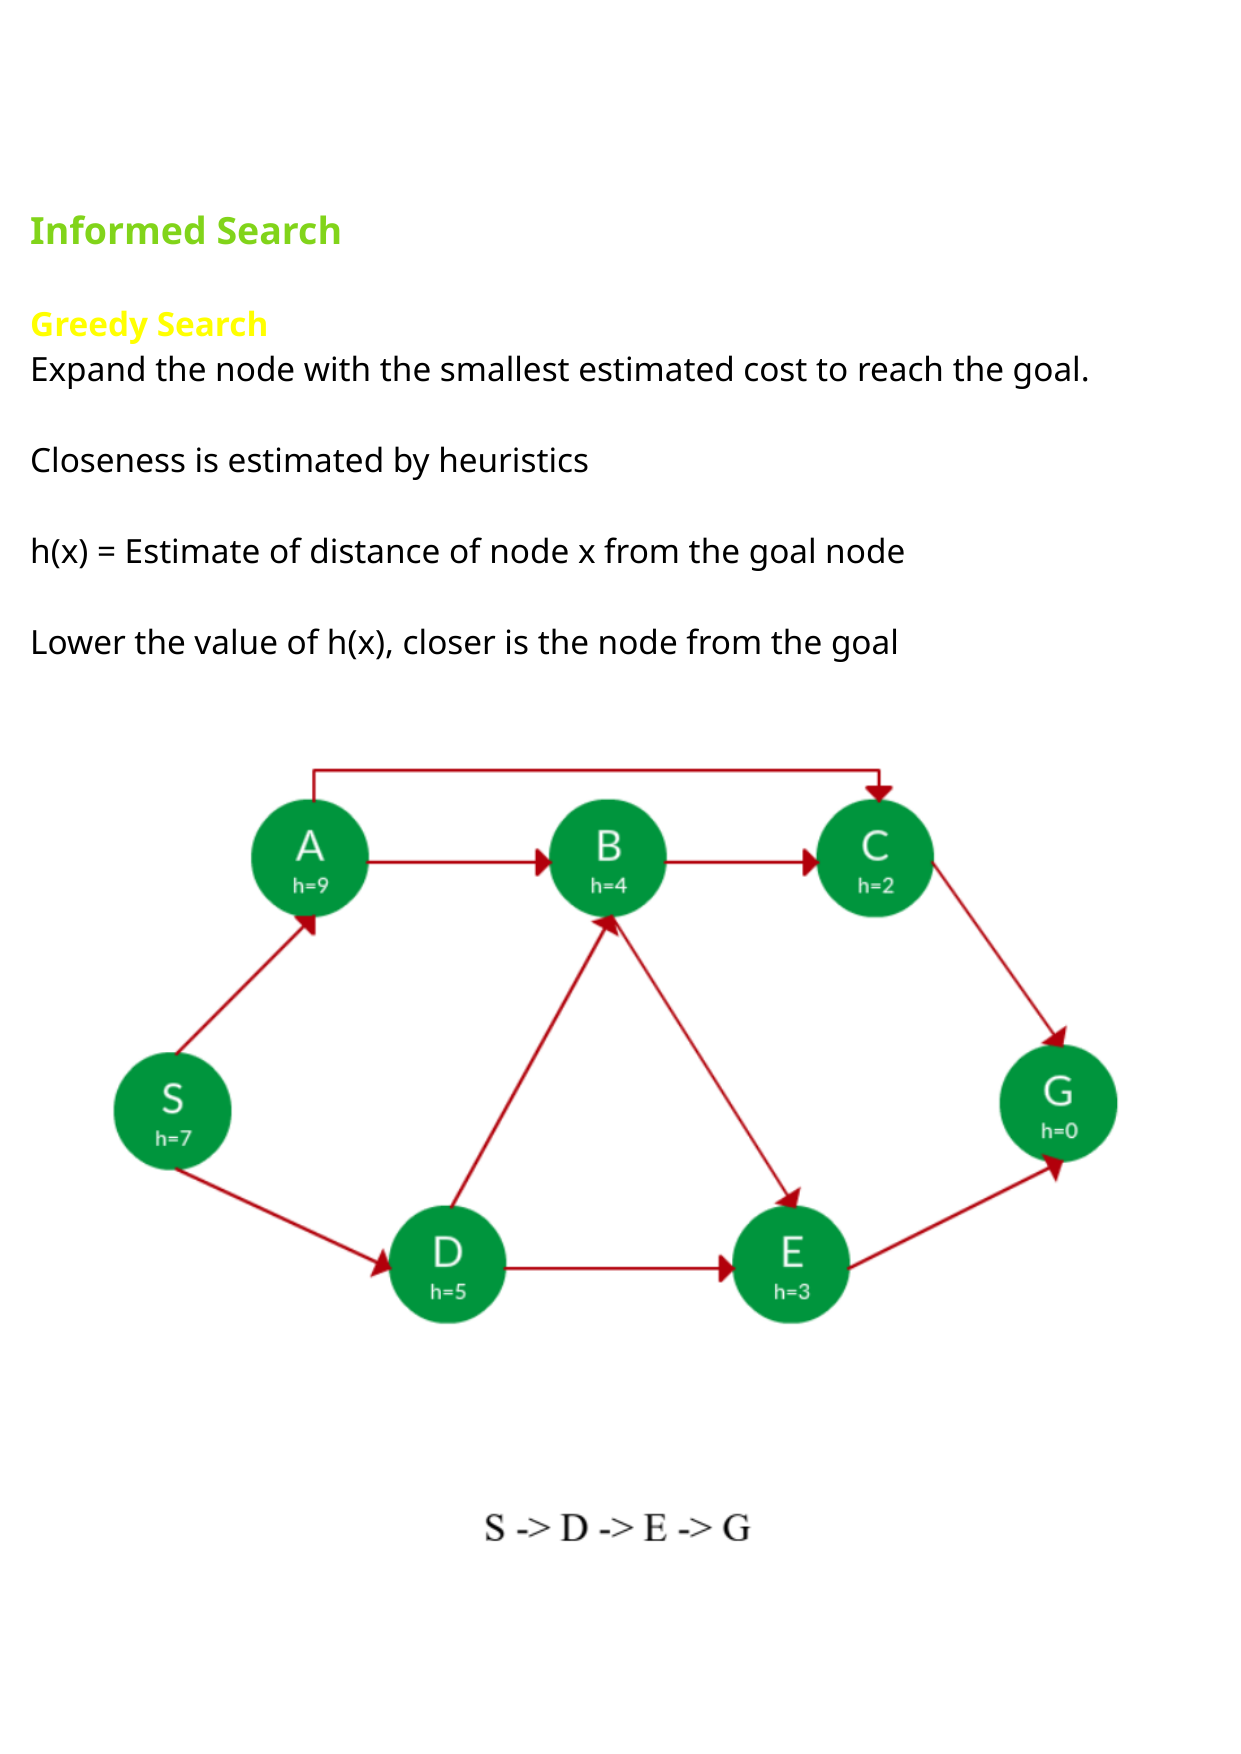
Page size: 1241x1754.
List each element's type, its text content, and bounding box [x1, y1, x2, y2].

subtitle Expand the node with the smallest estimated cost to reach the goal. [30, 346, 1211, 391]
subtitle h(x) = Estimate of distance of node x from the goal node [30, 528, 1211, 573]
subtitle Lower the value of h(x), closer is the node from the goal [30, 618, 1211, 664]
picture [30, 709, 1211, 1345]
subtitle Greedy Search [30, 301, 1211, 346]
picture [455, 1481, 785, 1568]
subtitle Informed Search [30, 204, 1211, 255]
subtitle Closeness is estimated by heuristics [30, 437, 1211, 482]
